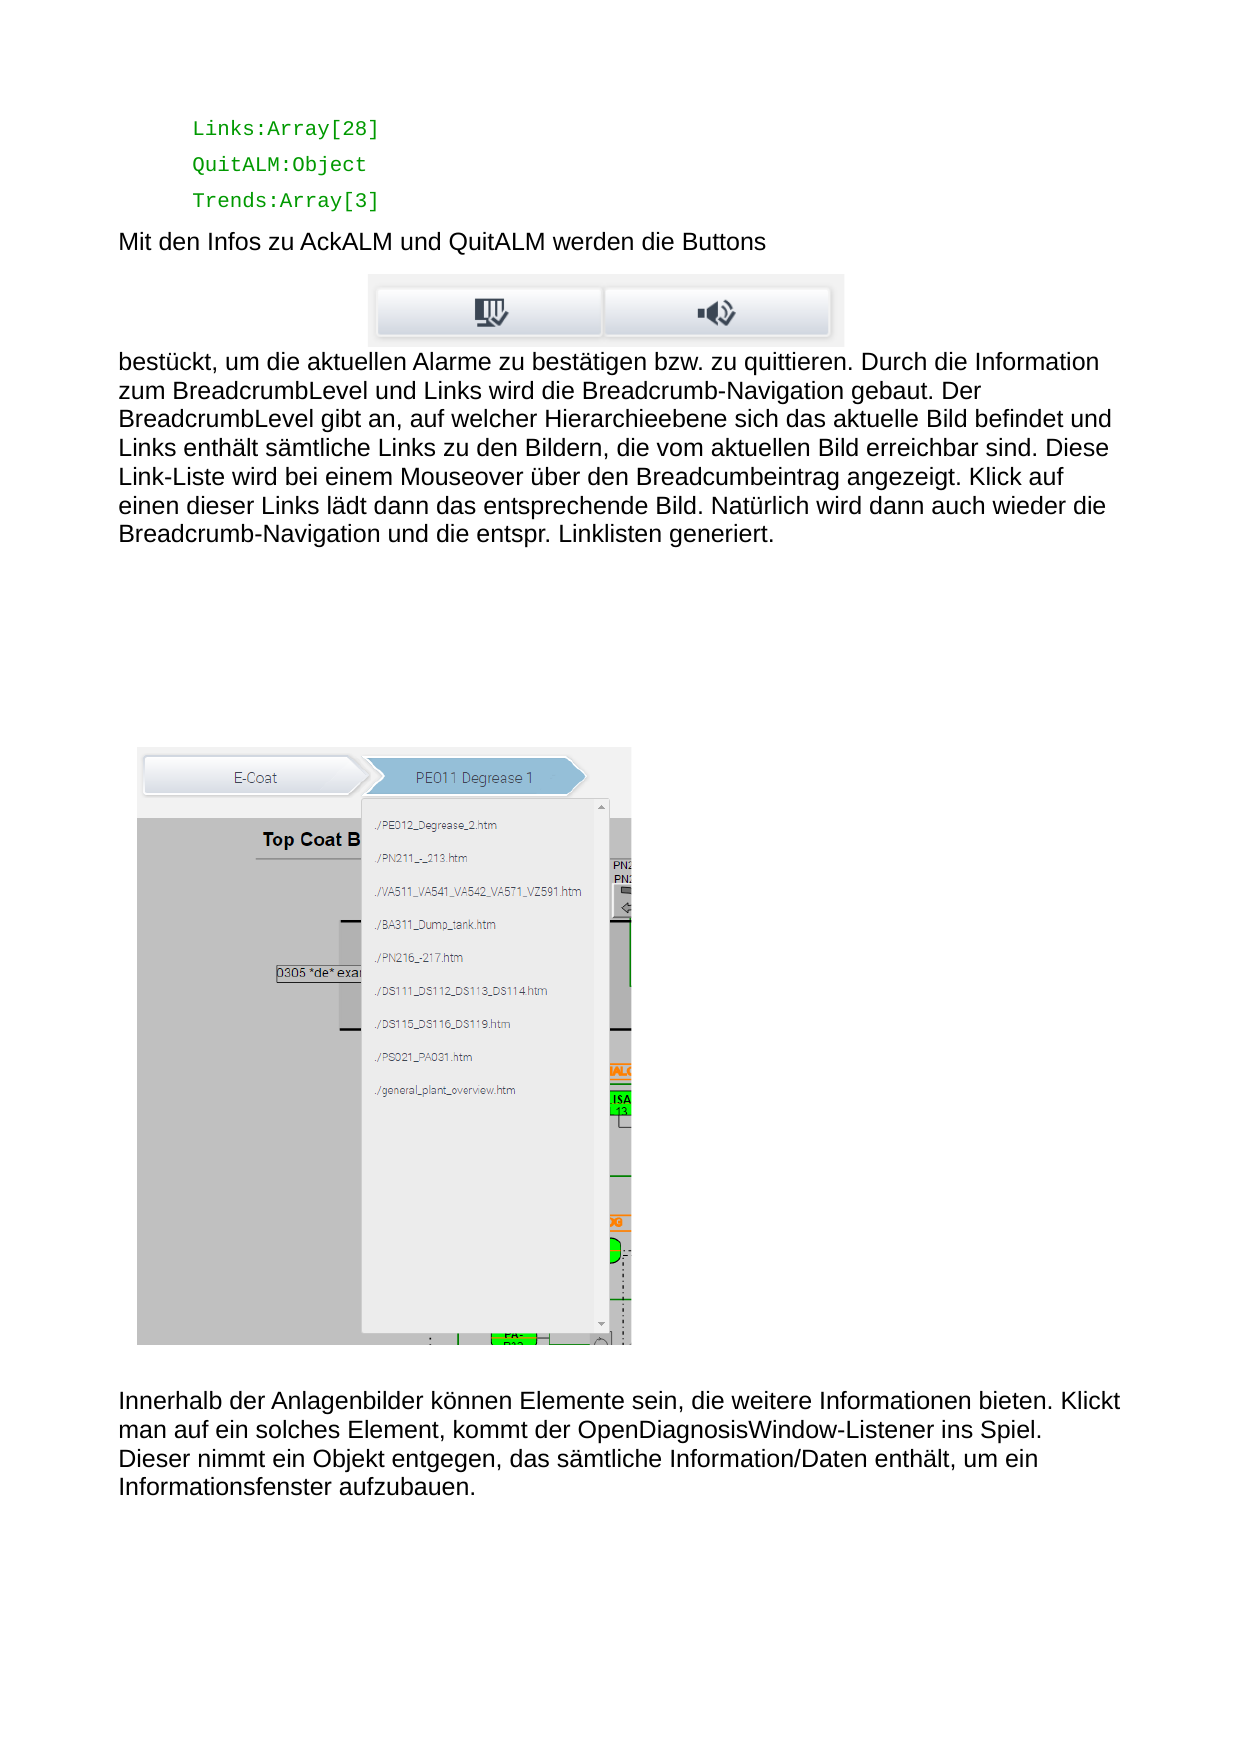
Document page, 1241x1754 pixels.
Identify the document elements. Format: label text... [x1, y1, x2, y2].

text Trends:Array[3] [118, 190, 1122, 214]
text Innerhalb der Anlagenbilder können Elemente sein, die weitere Informationen bieten. Klickt man auf ein solches Element, kommt der OpenDiagnosisWindow-Listener ins Spiel. Dieser nimmt ein Objekt entgegen, das sämtliche Information/Daten enthält, um ein Informationsfenster aufzubauen. [118, 1386, 1122, 1501]
text Mit den Infos zu AckALM und QuitALM werden die Buttons [118, 227, 1122, 255]
text QuitALM:Object [118, 154, 1122, 178]
text bestückt, um die aktuellen Alarme zu bestätigen bzw. zu quittieren. Durch die Information zum BreadcrumbLevel und Links wird die Breadcrumb-Navigation gebaut. Der BreadcrumbLevel gibt an, auf welcher Hierarchieebene sich das aktuelle Bild befindet und Links enthält sämtliche Links zu den Bildern, die vom aktuellen Bild erreichbar sind. Diese Link-Liste wird bei einem Mouseover über den Breadcumbeintrag angezeigt. Klick auf einen dieser Links lädt dann das entsprechende Bild. Natürlich wird dann auch wieder die Breadcrumb-Navigation und die entspr. Linklisten generiert. [118, 268, 1122, 548]
text Links:Array[28] [118, 118, 1122, 142]
